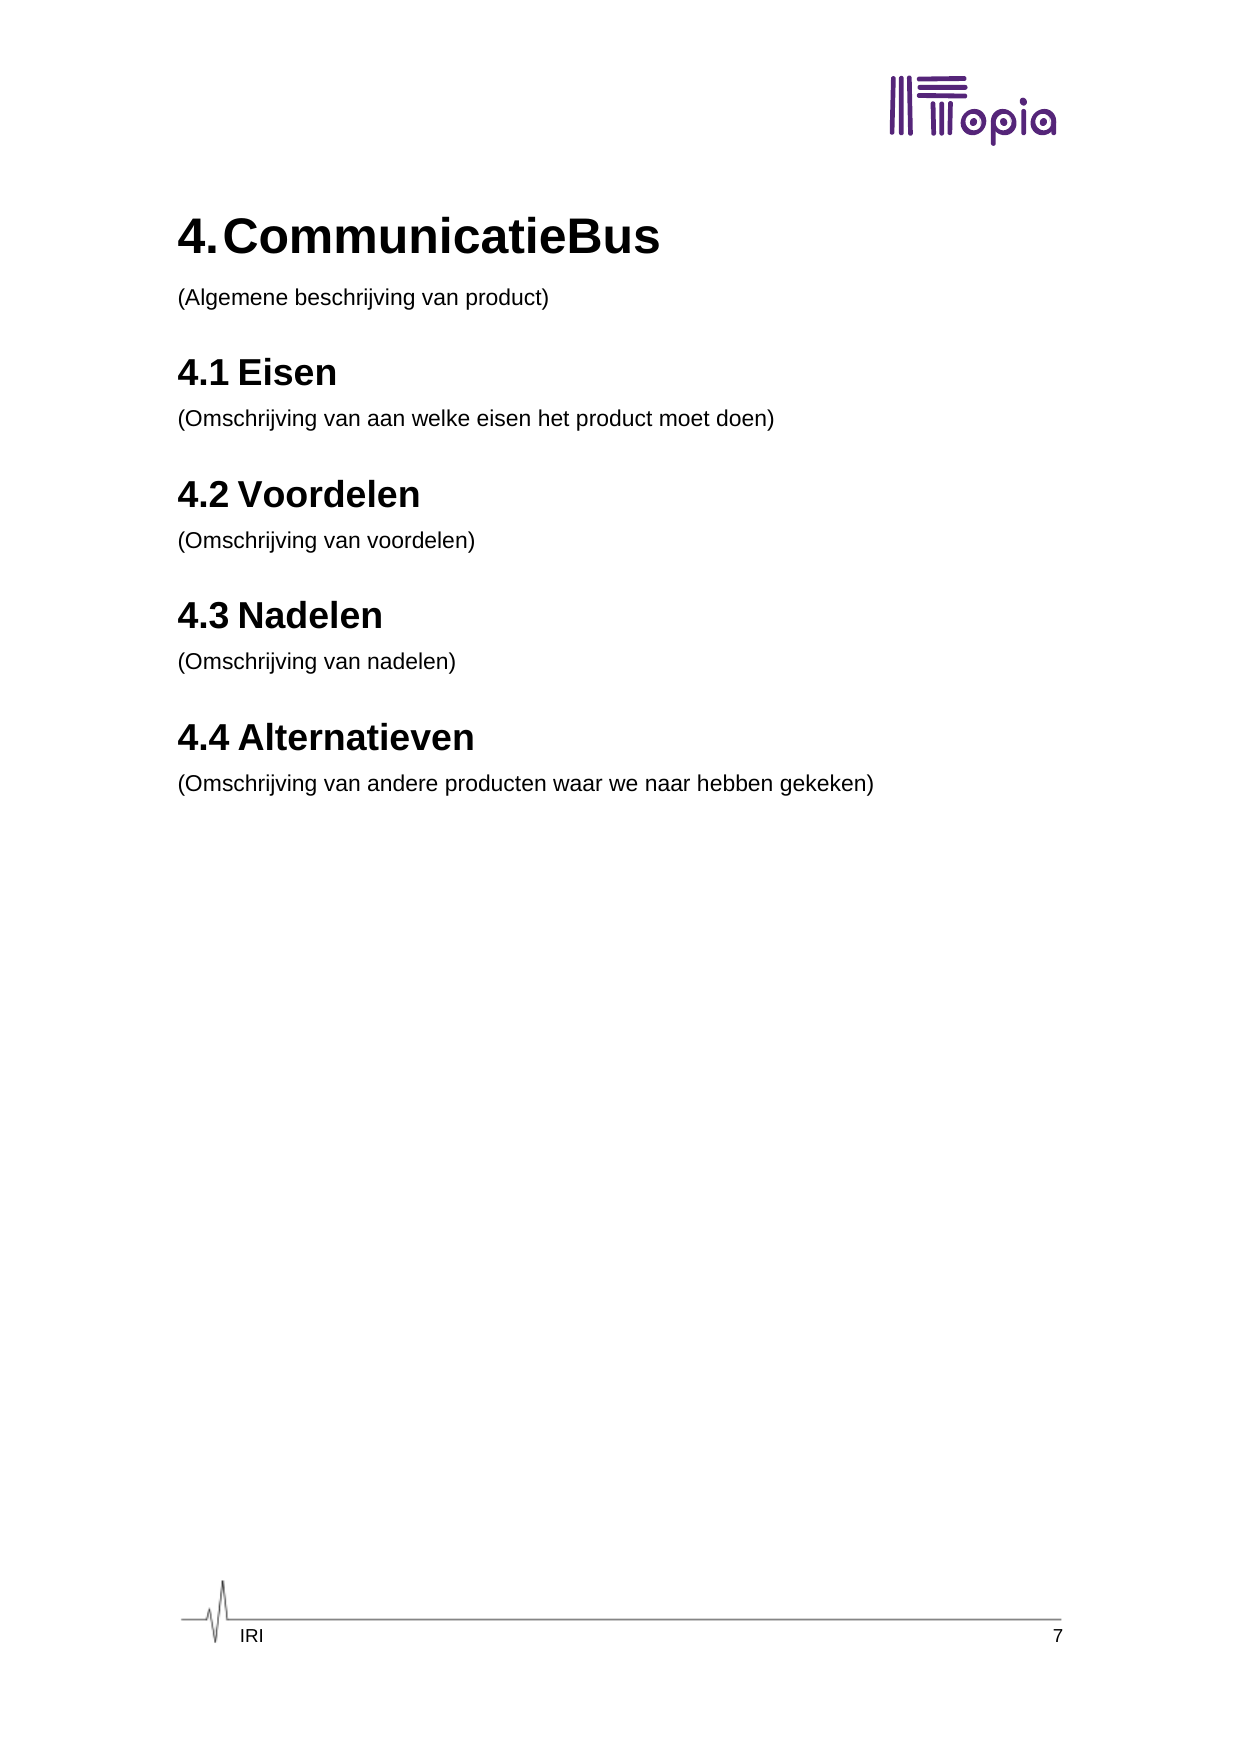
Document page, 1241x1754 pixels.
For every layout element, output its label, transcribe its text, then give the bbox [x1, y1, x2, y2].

text (Omschrijving van voordelen) [177, 527, 1063, 553]
text (Omschrijving van nadelen) [177, 648, 1063, 674]
subtitle CommunicatieBus [177, 207, 1063, 264]
subtitle Nadelen [177, 593, 1063, 637]
text (Algemene beschrijving van product) [177, 284, 1063, 310]
subtitle Voordelen [177, 472, 1063, 515]
subtitle Alternatieven [177, 715, 1063, 758]
picture [177, 1576, 1063, 1651]
text (Omschrijving van andere producten waar we naar hebben gekeken) [177, 769, 1063, 796]
text (Omschrijving van aan welke eisen het product moet doen) [177, 405, 1063, 431]
subtitle Eisen [177, 351, 1063, 394]
